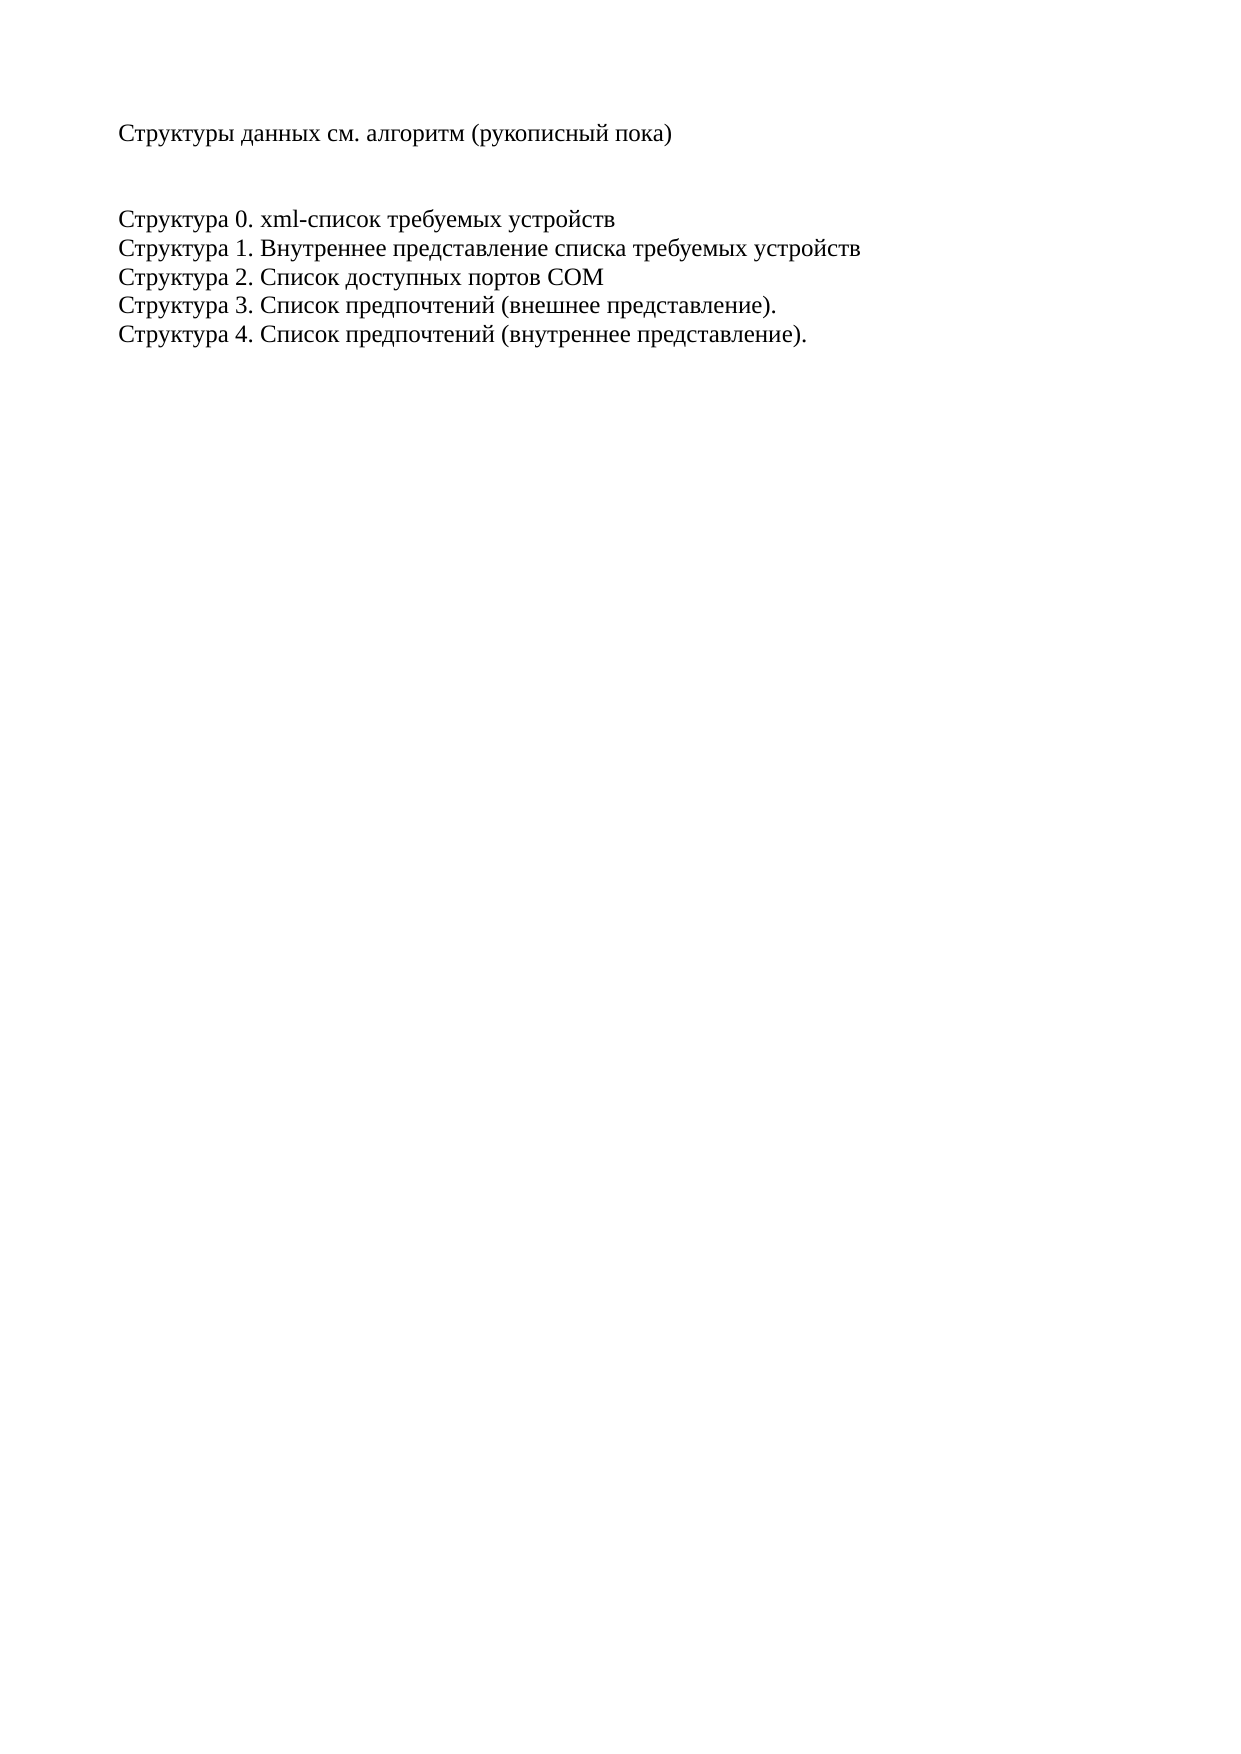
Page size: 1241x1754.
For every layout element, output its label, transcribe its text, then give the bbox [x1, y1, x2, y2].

text Структура 2. Список доступных портов COM [118, 262, 1122, 291]
text Структура 1. Внутреннее представление списка требуемых устройств [118, 233, 1122, 262]
text Структуры данных см. алгоритм (рукописный пока) [118, 118, 1122, 147]
text Структура 4. Список предпочтений (внутреннее представление). [118, 319, 1122, 348]
text Структура 0. xml-список требуемых устройств [118, 204, 1122, 233]
text Структура 3. Список предпочтений (внешнее представление). [118, 291, 1122, 319]
